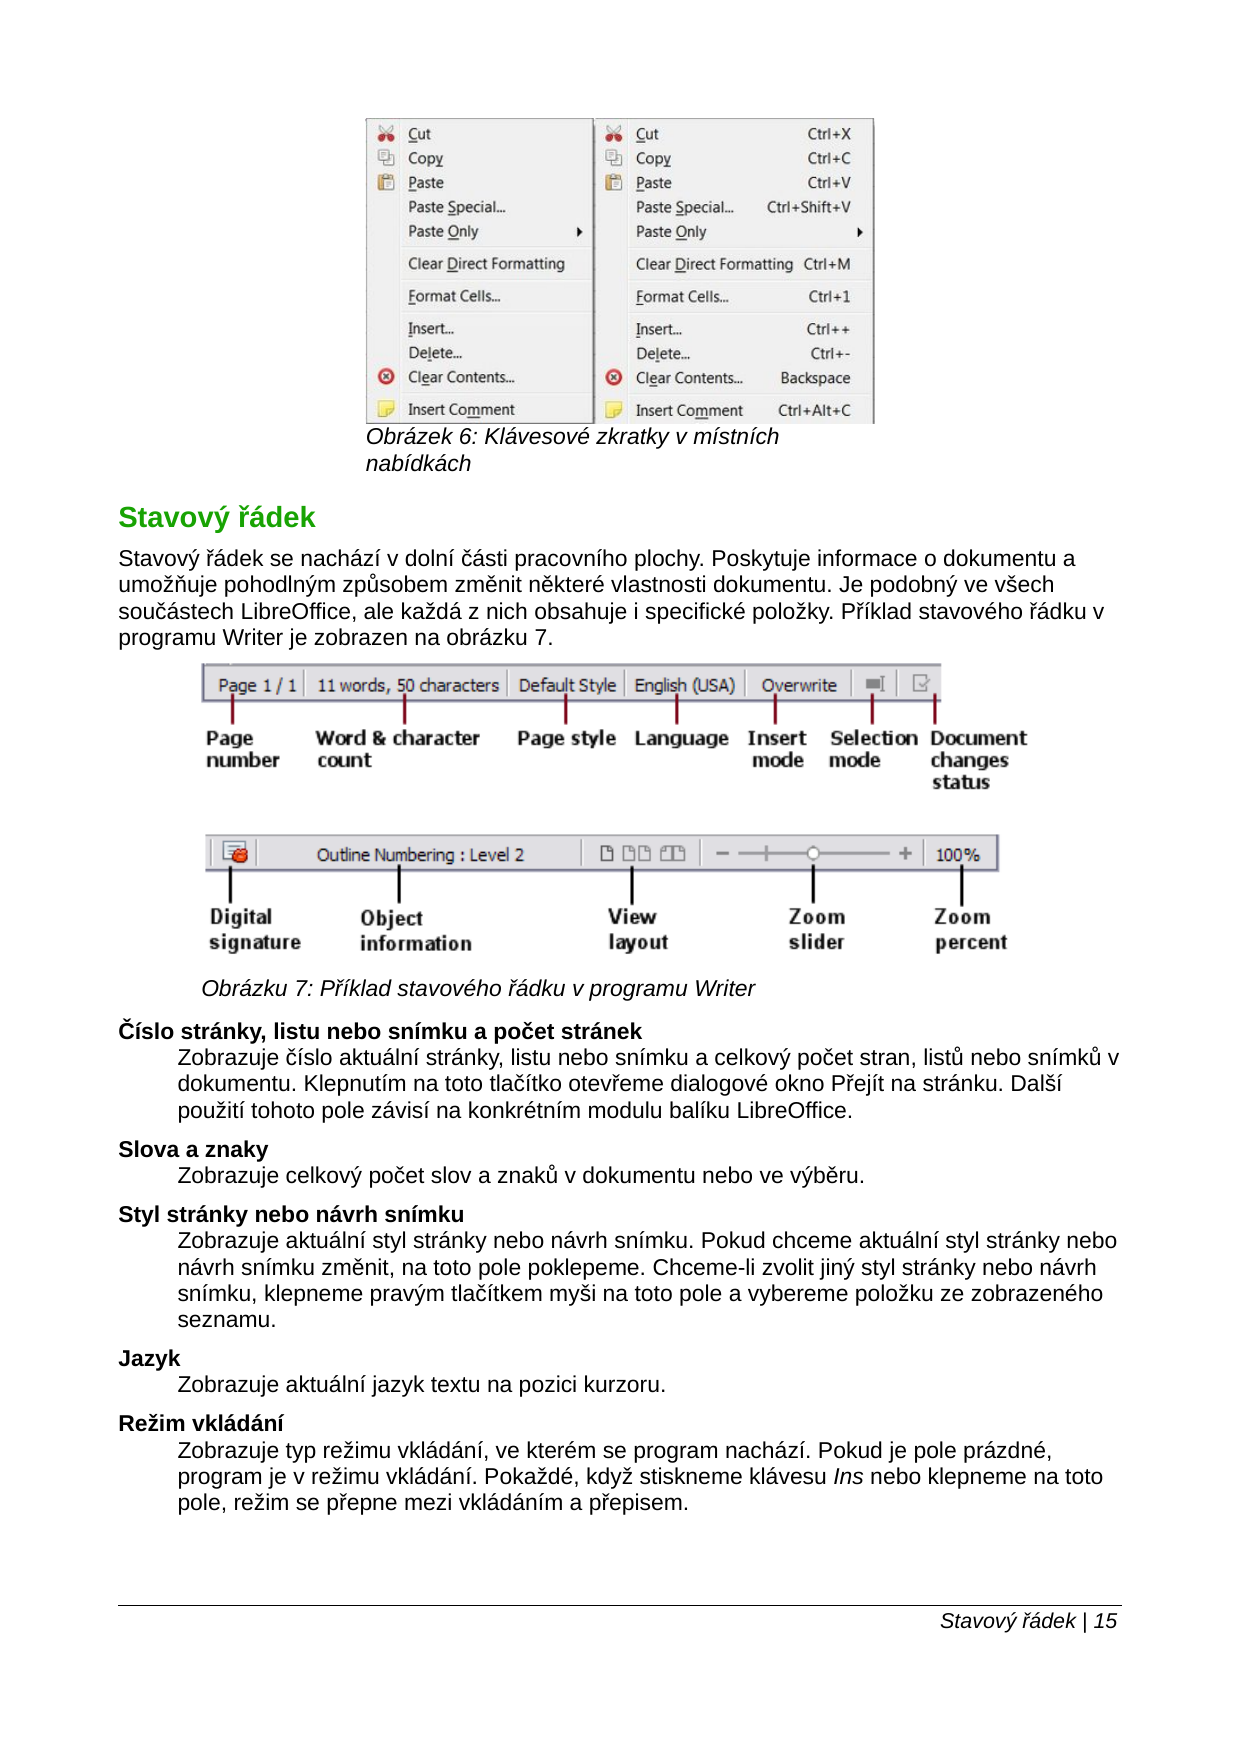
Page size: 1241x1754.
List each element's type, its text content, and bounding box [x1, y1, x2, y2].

text Zobrazuje aktuální styl stránky nebo návrh snímku. Pokud chceme aktuální styl stránky nebo návrh snímku změnit, na toto pole poklepeme. Chceme-li zvolit jiný styl stránky nebo návrh snímku, klepneme pravým tlačítkem myši na toto pole a vybereme položku ze zobrazeného seznamu. [177, 1227, 1122, 1333]
picture [365, 118, 875, 424]
text Obrázek 6: Klávesové zkratky v místních nabídkách [366, 424, 874, 476]
text Číslo stránky, listu nebo snímku a počet stránek [118, 1018, 1122, 1044]
text Jazyk [118, 1345, 1122, 1371]
text Stavový řádek se nachází v dolní části pracovního plochy. Poskytuje informace o dokumentu a umožňuje pohodlným způsobem změnit některé vlastnosti dokumentu. Je podobný ve všech součástech LibreOffice, ale každá z nich obsahuje i specifické položky. Příklad stavového řádku v programu Writer je zobrazen na obrázku 7. [118, 545, 1122, 650]
text Zobrazuje typ režimu vkládání, ve kterém se program nachází. Pokud je pole prázdné, program je v režimu vkládání. Pokaždé, když stiskneme klávesu Ins nebo klepneme na toto pole, režim se přepne mezi vkládáním a přepisem. [177, 1437, 1122, 1516]
text Zobrazuje číslo aktuální stránky, listu nebo snímku a celkový počet stran, listů nebo snímků v dokumentu. Klepnutím na toto tlačítko otevřeme dialogové okno Přejít na stránku. Další použití tohoto pole závisí na konkrétním modulu balíku LibreOffice. [177, 1044, 1122, 1123]
text Styl stránky nebo návrh snímku [118, 1201, 1122, 1227]
text Režim vkládání [118, 1410, 1122, 1437]
text Zobrazuje aktuální jazyk textu na pozici kurzoru. [177, 1371, 1122, 1398]
text Obrázku 7: Příklad stavového řádku v programu Writer [201, 816, 1039, 1002]
text Zobrazuje celkový počet slov a znaků v dokumentu nebo ve výběru. [177, 1162, 1122, 1188]
text Slova a znaky [118, 1136, 1122, 1162]
picture [200, 662, 1040, 816]
subtitle Stavový řádek [118, 500, 1122, 533]
picture [201, 830, 1023, 976]
